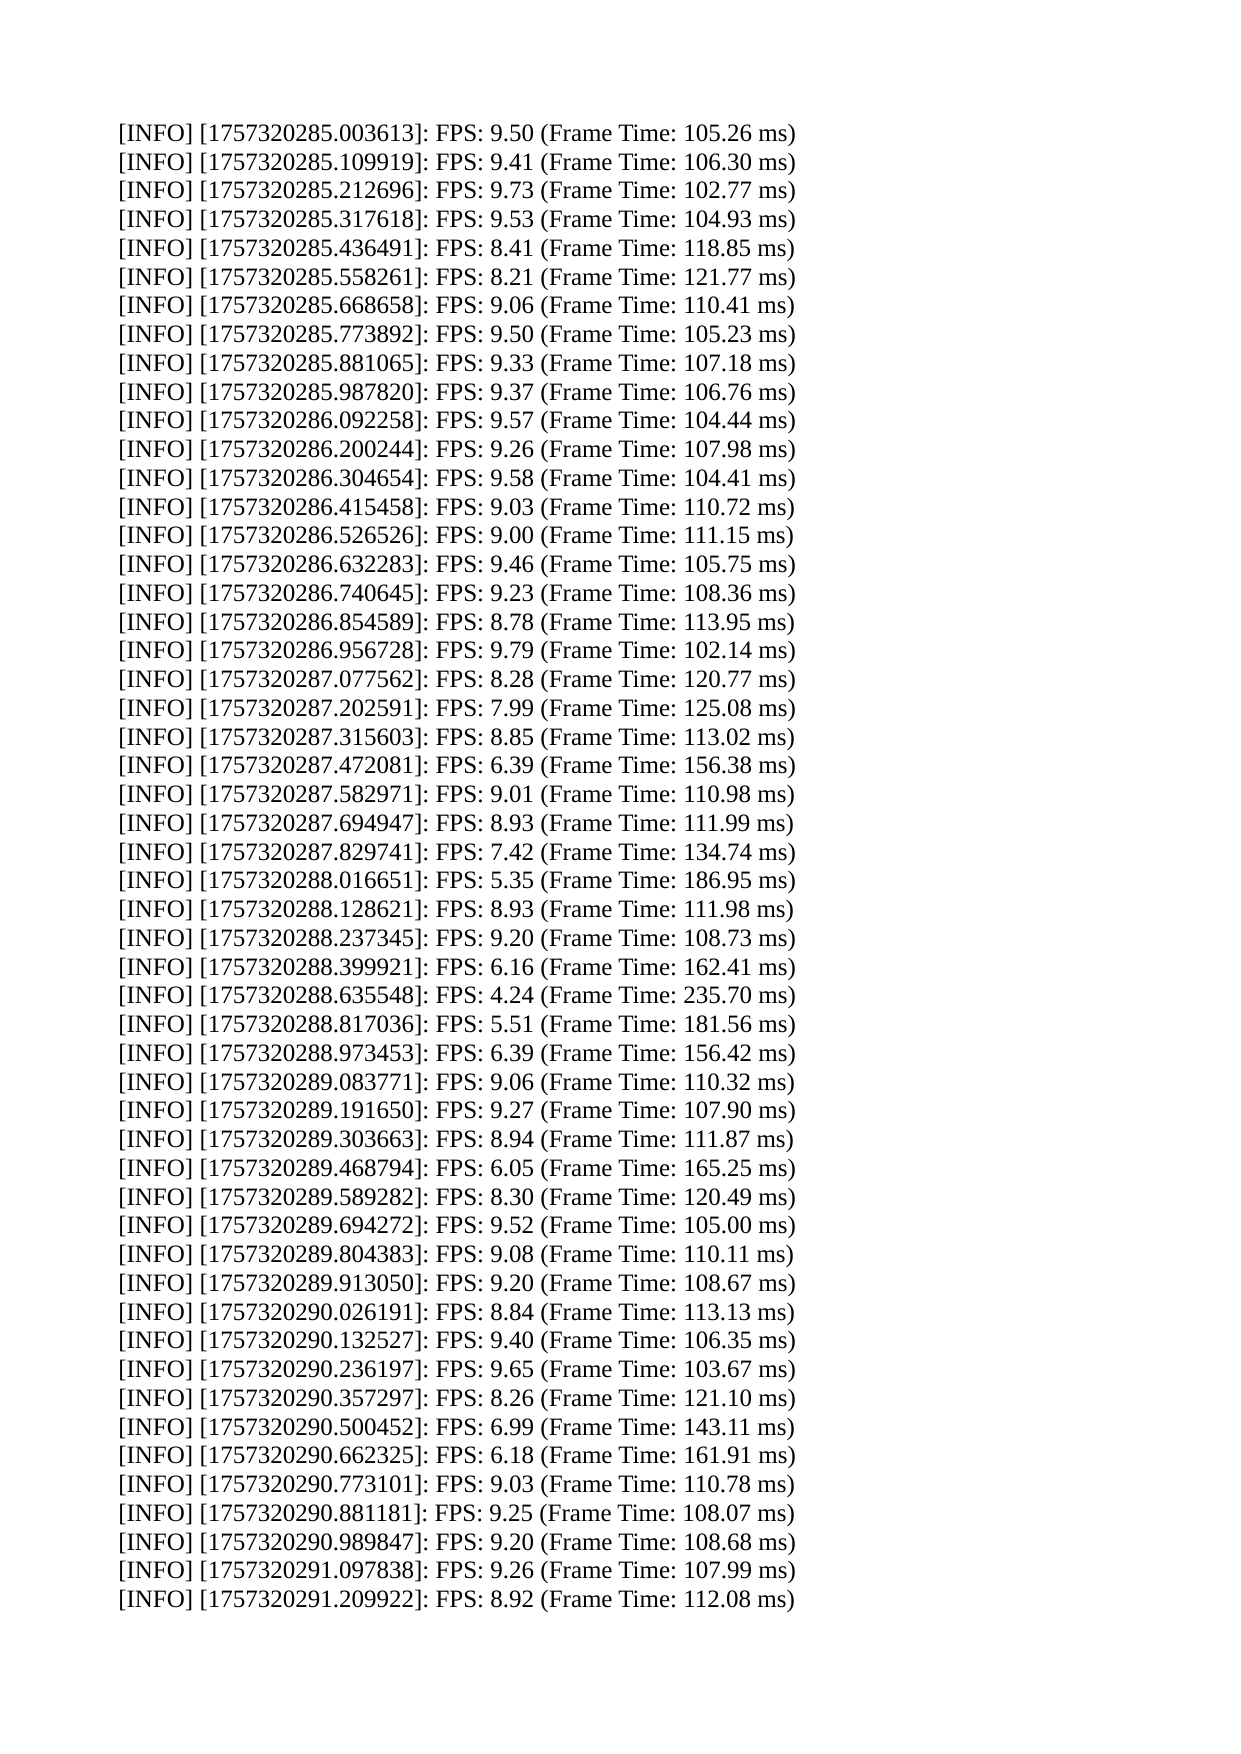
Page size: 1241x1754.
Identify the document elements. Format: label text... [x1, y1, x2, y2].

text [INFO] [1757320289.694272]: FPS: 9.52 (Frame Time: 105.00 ms) [118, 1211, 1122, 1239]
text [INFO] [1757320285.436491]: FPS: 8.41 (Frame Time: 118.85 ms) [118, 233, 1122, 262]
text [INFO] [1757320285.109919]: FPS: 9.41 (Frame Time: 106.30 ms) [118, 147, 1122, 176]
text [INFO] [1757320290.236197]: FPS: 9.65 (Frame Time: 103.67 ms) [118, 1354, 1122, 1383]
text [INFO] [1757320285.668658]: FPS: 9.06 (Frame Time: 110.41 ms) [118, 291, 1122, 319]
text [INFO] [1757320289.468794]: FPS: 6.05 (Frame Time: 165.25 ms) [118, 1153, 1122, 1182]
text [INFO] [1757320290.132527]: FPS: 9.40 (Frame Time: 106.35 ms) [118, 1326, 1122, 1354]
text [INFO] [1757320288.635548]: FPS: 4.24 (Frame Time: 235.70 ms) [118, 981, 1122, 1009]
text [INFO] [1757320288.973453]: FPS: 6.39 (Frame Time: 156.42 ms) [118, 1038, 1122, 1067]
text [INFO] [1757320285.987820]: FPS: 9.37 (Frame Time: 106.76 ms) [118, 377, 1122, 406]
text [INFO] [1757320288.399921]: FPS: 6.16 (Frame Time: 162.41 ms) [118, 952, 1122, 981]
text [INFO] [1757320288.016651]: FPS: 5.35 (Frame Time: 186.95 ms) [118, 866, 1122, 894]
text [INFO] [1757320288.128621]: FPS: 8.93 (Frame Time: 111.98 ms) [118, 894, 1122, 923]
text [INFO] [1757320288.817036]: FPS: 5.51 (Frame Time: 181.56 ms) [118, 1009, 1122, 1038]
text [INFO] [1757320286.304654]: FPS: 9.58 (Frame Time: 104.41 ms) [118, 463, 1122, 492]
text [INFO] [1757320289.303663]: FPS: 8.94 (Frame Time: 111.87 ms) [118, 1124, 1122, 1153]
text [INFO] [1757320290.881181]: FPS: 9.25 (Frame Time: 108.07 ms) [118, 1498, 1122, 1527]
text [INFO] [1757320290.500452]: FPS: 6.99 (Frame Time: 143.11 ms) [118, 1412, 1122, 1441]
text [INFO] [1757320287.694947]: FPS: 8.93 (Frame Time: 111.99 ms) [118, 808, 1122, 837]
text [INFO] [1757320285.881065]: FPS: 9.33 (Frame Time: 107.18 ms) [118, 348, 1122, 377]
text [INFO] [1757320289.083771]: FPS: 9.06 (Frame Time: 110.32 ms) [118, 1067, 1122, 1096]
text [INFO] [1757320290.989847]: FPS: 9.20 (Frame Time: 108.68 ms) [118, 1527, 1122, 1556]
text [INFO] [1757320290.662325]: FPS: 6.18 (Frame Time: 161.91 ms) [118, 1441, 1122, 1469]
text [INFO] [1757320285.773892]: FPS: 9.50 (Frame Time: 105.23 ms) [118, 319, 1122, 348]
text [INFO] [1757320288.237345]: FPS: 9.20 (Frame Time: 108.73 ms) [118, 923, 1122, 952]
text [INFO] [1757320289.589282]: FPS: 8.30 (Frame Time: 120.49 ms) [118, 1182, 1122, 1211]
text [INFO] [1757320285.558261]: FPS: 8.21 (Frame Time: 121.77 ms) [118, 262, 1122, 291]
text [INFO] [1757320287.315603]: FPS: 8.85 (Frame Time: 113.02 ms) [118, 722, 1122, 751]
text [INFO] [1757320289.913050]: FPS: 9.20 (Frame Time: 108.67 ms) [118, 1268, 1122, 1297]
text [INFO] [1757320285.003613]: FPS: 9.50 (Frame Time: 105.26 ms) [118, 118, 1122, 147]
text [INFO] [1757320289.804383]: FPS: 9.08 (Frame Time: 110.11 ms) [118, 1239, 1122, 1268]
text [INFO] [1757320289.191650]: FPS: 9.27 (Frame Time: 107.90 ms) [118, 1096, 1122, 1124]
text [INFO] [1757320291.209922]: FPS: 8.92 (Frame Time: 112.08 ms) [118, 1584, 1122, 1613]
text [INFO] [1757320287.582971]: FPS: 9.01 (Frame Time: 110.98 ms) [118, 779, 1122, 808]
text [INFO] [1757320287.077562]: FPS: 8.28 (Frame Time: 120.77 ms) [118, 664, 1122, 693]
text [INFO] [1757320286.740645]: FPS: 9.23 (Frame Time: 108.36 ms) [118, 578, 1122, 607]
text [INFO] [1757320287.202591]: FPS: 7.99 (Frame Time: 125.08 ms) [118, 693, 1122, 722]
text [INFO] [1757320285.212696]: FPS: 9.73 (Frame Time: 102.77 ms) [118, 176, 1122, 204]
text [INFO] [1757320290.773101]: FPS: 9.03 (Frame Time: 110.78 ms) [118, 1469, 1122, 1498]
text [INFO] [1757320290.026191]: FPS: 8.84 (Frame Time: 113.13 ms) [118, 1297, 1122, 1326]
text [INFO] [1757320286.854589]: FPS: 8.78 (Frame Time: 113.95 ms) [118, 607, 1122, 636]
text [INFO] [1757320286.092258]: FPS: 9.57 (Frame Time: 104.44 ms) [118, 406, 1122, 434]
text [INFO] [1757320286.200244]: FPS: 9.26 (Frame Time: 107.98 ms) [118, 434, 1122, 463]
text [INFO] [1757320287.472081]: FPS: 6.39 (Frame Time: 156.38 ms) [118, 751, 1122, 779]
text [INFO] [1757320286.956728]: FPS: 9.79 (Frame Time: 102.14 ms) [118, 636, 1122, 664]
text [INFO] [1757320287.829741]: FPS: 7.42 (Frame Time: 134.74 ms) [118, 837, 1122, 866]
text [INFO] [1757320286.632283]: FPS: 9.46 (Frame Time: 105.75 ms) [118, 549, 1122, 578]
text [INFO] [1757320286.526526]: FPS: 9.00 (Frame Time: 111.15 ms) [118, 521, 1122, 549]
text [INFO] [1757320290.357297]: FPS: 8.26 (Frame Time: 121.10 ms) [118, 1383, 1122, 1412]
text [INFO] [1757320285.317618]: FPS: 9.53 (Frame Time: 104.93 ms) [118, 204, 1122, 233]
text [INFO] [1757320286.415458]: FPS: 9.03 (Frame Time: 110.72 ms) [118, 492, 1122, 521]
text [INFO] [1757320291.097838]: FPS: 9.26 (Frame Time: 107.99 ms) [118, 1556, 1122, 1584]
